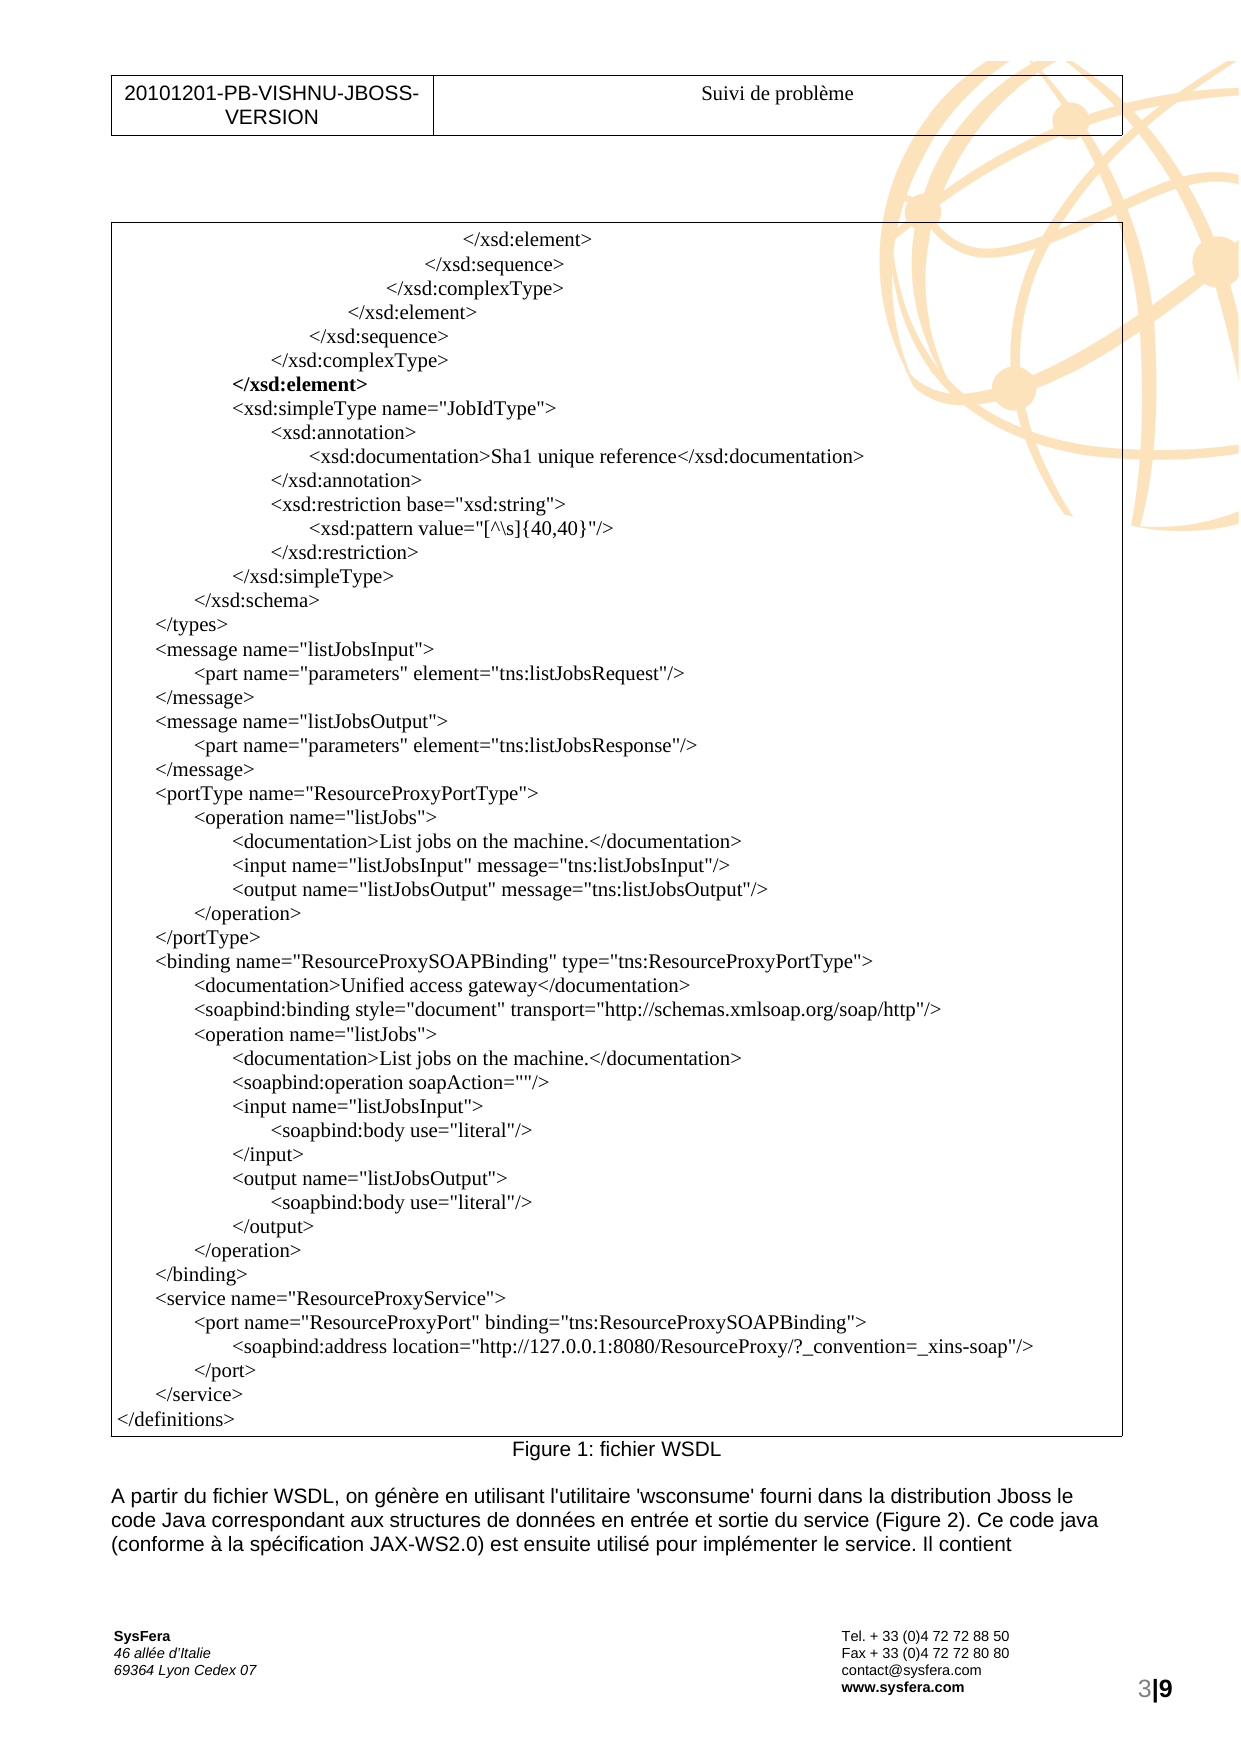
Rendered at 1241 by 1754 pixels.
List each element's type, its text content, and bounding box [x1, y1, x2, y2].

text A partir du fichier WSDL, on génère en utilisant l'utilitaire 'wsconsume' fourni dans la distribution Jboss le code Java correspondant aux structures de données en entrée et sortie du service (Figure 2). Ce code java (conforme à la spécification JAX-WS2.0) est ensuite utilisé pour implémenter le service. Il contient notamment une classe ListJobsResponse qui correspond au XML Schema 'listJobsResponse' décrit dans le WSDL (en gras dans l'encadré ci-dessus). [111, 1484, 1122, 1556]
text Figure 1: fichier WSDL [111, 1437, 1122, 1460]
picture [1, 61, 1239, 531]
table_header <?xml version="1.0" encoding="UTF-8"?> <definitions name="ResourceProxy" targetNamespace="urn:ResourceProxy" xmlns:xsd="http://www.w3.org/2001/XMLSchema" xmlns:tns="urn:ResourceProxy" xmlns:http="http://schemas.xmlsoap.org/wsdl/http/" xmlns:soap="http://schemas.xmlsoap.org/wsdl/soap/" xmlns:soapbind="http://schemas.xmlsoap.org/wsdl/soap/" xmlns="http://schemas.xmlsoap.org/wsdl/"> <!-- WSDL generated by XINS 2.3-alpha2 on 2009.12.18 15:52:40.150. --> <types> <xsd:schema targetNamespace="urn:ResourceProxy"> <xsd:element name="listJobsRequest"> <xsd:complexType> <xsd:sequence> <xsd:element name="nbCpu" type="xsd:integer" minOccurs="0"> <xsd:annotation> <xsd:documentation>Filter by number of CPU.</xsd:documentation> </xsd:annotation> </xsd:element> </xsd:sequence> </xsd:complexType> </xsd:element> <xsd:element name="listJobsResponse"> <xsd:complexType> <xsd:sequence> <xsd:element name="data" minOccurs="0"> <xsd:complexType> <xsd:sequence> <xsd:element name="job" minOccurs="0" maxOccurs="unbounded"> <xsd:annotation> <xsd:documentation>Job object.</xsd:documentation> </xsd:annotation> <xsd:complexType> <xsd:attribute name="jobId" type="tns:JobIdType" use="required"> <xsd:annotation> <xsd:documentation>Job hash ID.</xsd:documentation> </xsd:annotation> </xsd:attribute> <xsd:attribute name="name" type="xsd:string" use="optional"> <xsd:annotation> <xsd:documentation>Job name.</xsd:documentation> </xsd:annotation> </xsd:attribute> </xsd:complexType> </xsd:element> </xsd:sequence> </xsd:complexType> </xsd:element> </xsd:sequence> </xsd:complexType> </xsd:element> <xsd:simpleType name="JobIdType"> <xsd:annotation> <xsd:documentation>Sha1 unique reference</xsd:documentation> </xsd:annotation> <xsd:restriction base="xsd:string"> <xsd:pattern value="[^\s]{40,40}"/> </xsd:restriction> </xsd:simpleType> </xsd:schema> </types> <message name="listJobsInput"> <part name="parameters" element="tns:listJobsRequest"/> </message> <message name="listJobsOutput"> <part name="parameters" element="tns:listJobsResponse"/> </message> <portType name="ResourceProxyPortType"> <operation name="listJobs"> <documentation>List jobs on the machine.</documentation> <input name="listJobsInput" message="tns:listJobsInput"/> <output name="listJobsOutput" message="tns:listJobsOutput"/> </operation> </portType> <binding name="ResourceProxySOAPBinding" type="tns:ResourceProxyPortType"> <documentation>Unified access gateway</documentation> <soapbind:binding style="document" transport="http://schemas.xmlsoap.org/soap/http"/> <operation name="listJobs"> <documentation>List jobs on the machine.</documentation> <soapbind:operation soapAction=""/> <input name="listJobsInput"> <soapbind:body use="literal"/> </input> <output name="listJobsOutput"> <soapbind:body use="literal"/> </output> </operation> </binding> <service name="ResourceProxyService"> <port name="ResourceProxyPort" binding="tns:ResourceProxySOAPBinding"> <soapbind:address location="http://127.0.0.1:8080/ResourceProxy/?_convention=_xins-soap"/> </port> </service> </definitions> [112, 532, 1122, 1436]
picture [112, 223, 1122, 531]
